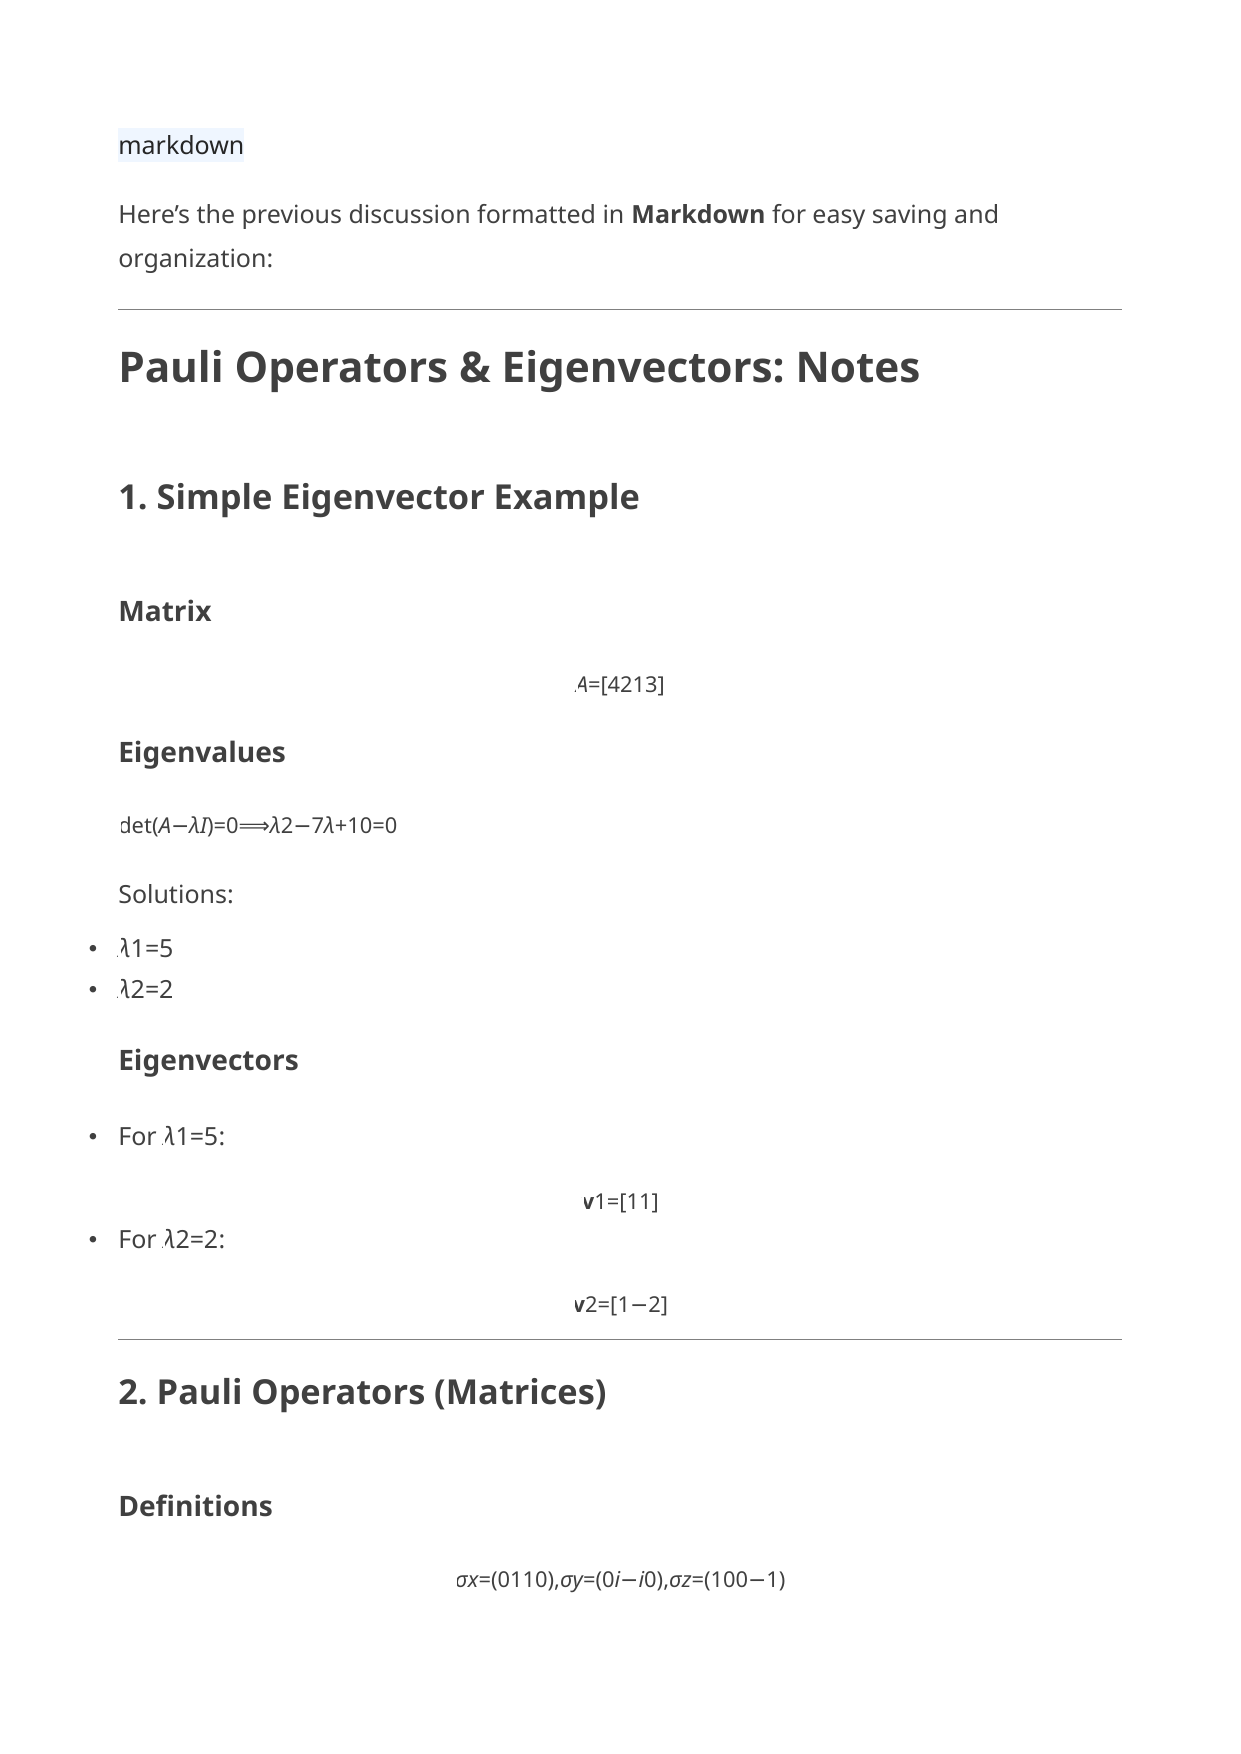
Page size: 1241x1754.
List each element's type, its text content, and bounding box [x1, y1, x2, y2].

subtitle Definitions [118, 1486, 1122, 1524]
list For λ2​=2: [118, 1221, 1122, 1255]
text σx​=(01​10​),σy​=(0i​−i0​),σz​=(10​0−1​) [118, 1564, 1122, 1594]
subtitle Pauli Operators & Eigenvectors: Notes [118, 338, 1122, 395]
text det(A−λI)=0⟹λ2−7λ+10=0 [118, 811, 1122, 840]
list For λ1​=5: [118, 1118, 1122, 1152]
subtitle Matrix [118, 591, 1122, 629]
list v1​=[11​] [118, 1186, 1122, 1215]
list v2​=[1−2​] [118, 1289, 1122, 1318]
subtitle 2. Pauli Operators (Matrices) [118, 1367, 1122, 1414]
subtitle 1. Simple Eigenvector Example [118, 472, 1122, 519]
text Here’s the previous discussion formatted in Markdown for easy saving and organization: [118, 187, 1122, 274]
subtitle Eigenvalues [118, 733, 1122, 771]
list λ2​=2 [118, 971, 1122, 1006]
subtitle Eigenvectors [118, 1040, 1122, 1079]
text Solutions: [118, 867, 1122, 910]
text A=[42​13​] [118, 669, 1122, 699]
text markdown [118, 118, 1122, 162]
list λ1​=5 [118, 931, 1122, 965]
